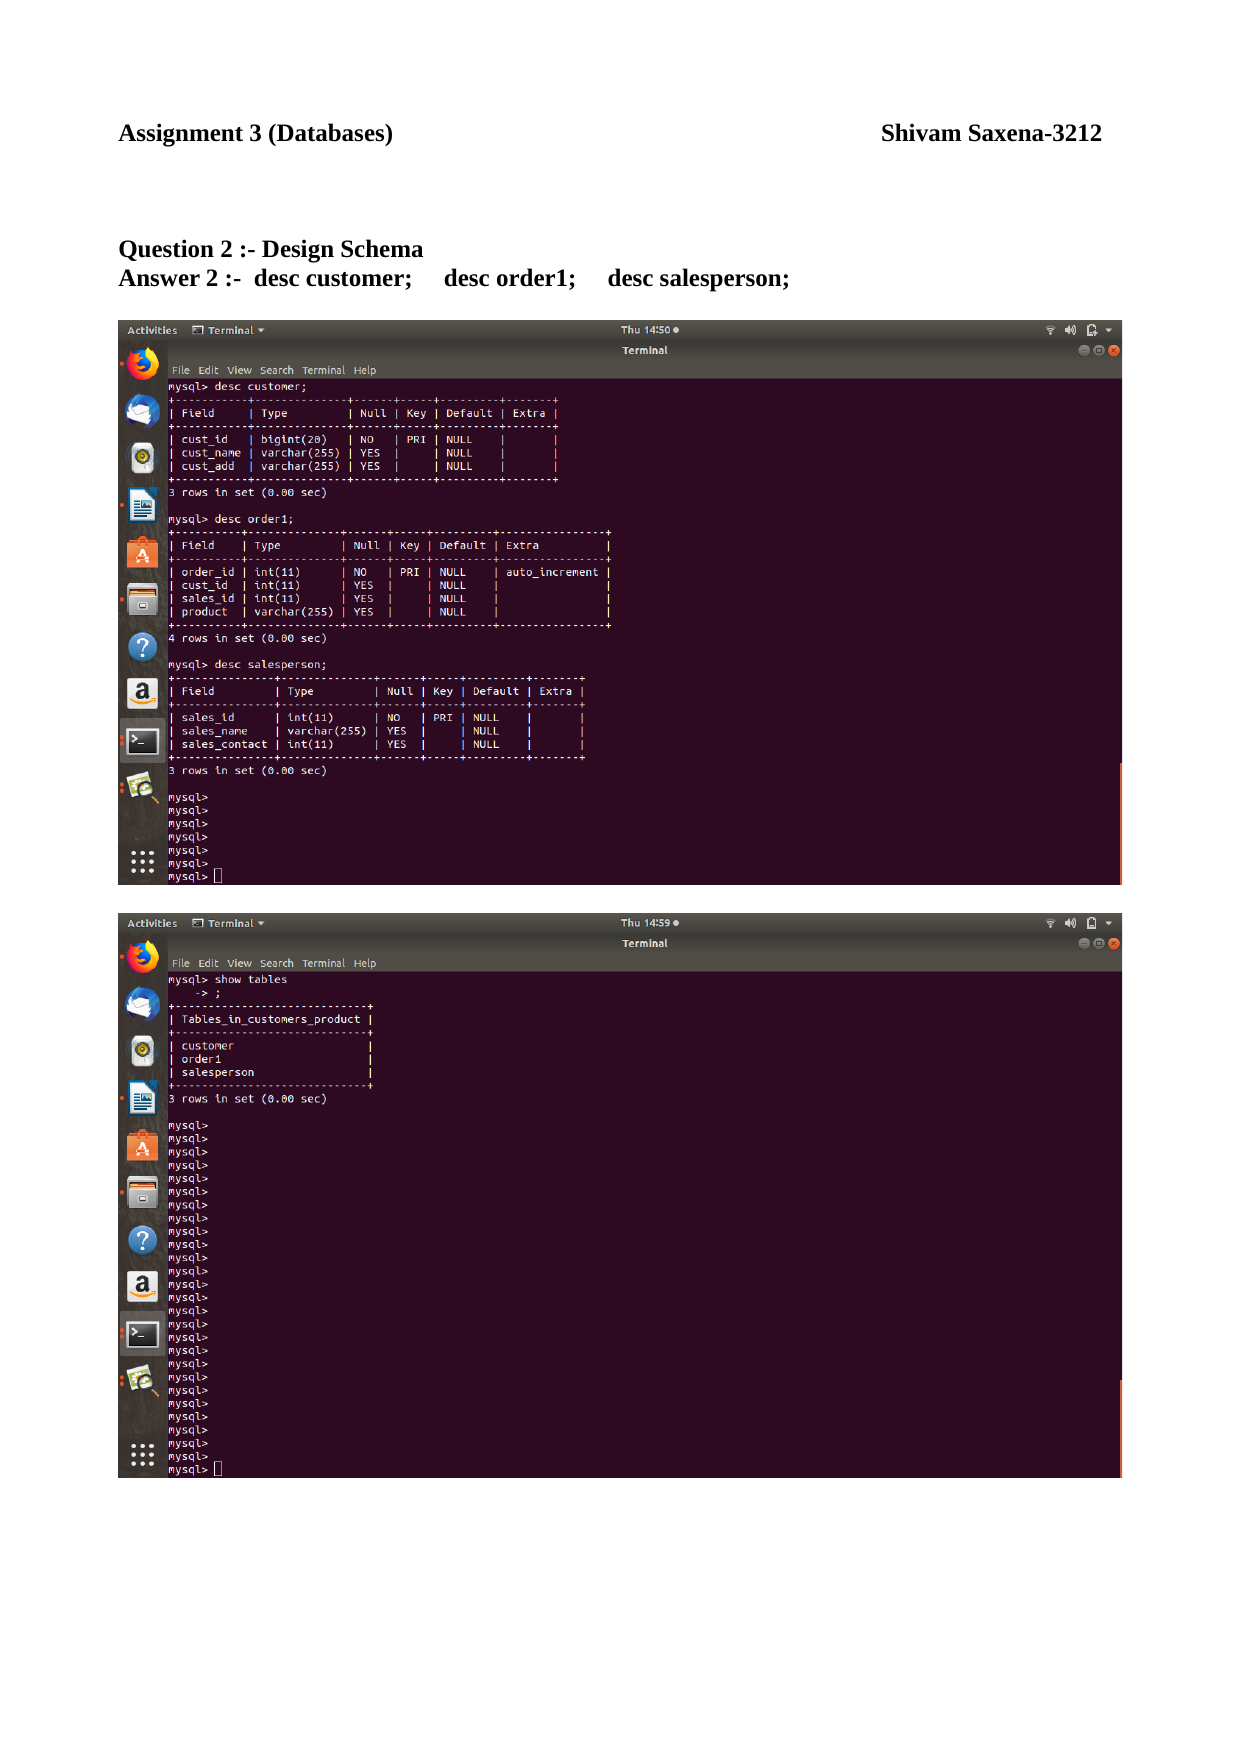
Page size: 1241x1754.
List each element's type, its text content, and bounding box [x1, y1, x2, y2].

text Answer 2 :- desc customer; desc order1; desc salesperson; [118, 263, 1122, 291]
text Question 2 :- Design Schema [118, 234, 1122, 263]
picture [118, 320, 1123, 885]
picture [118, 913, 1123, 1478]
